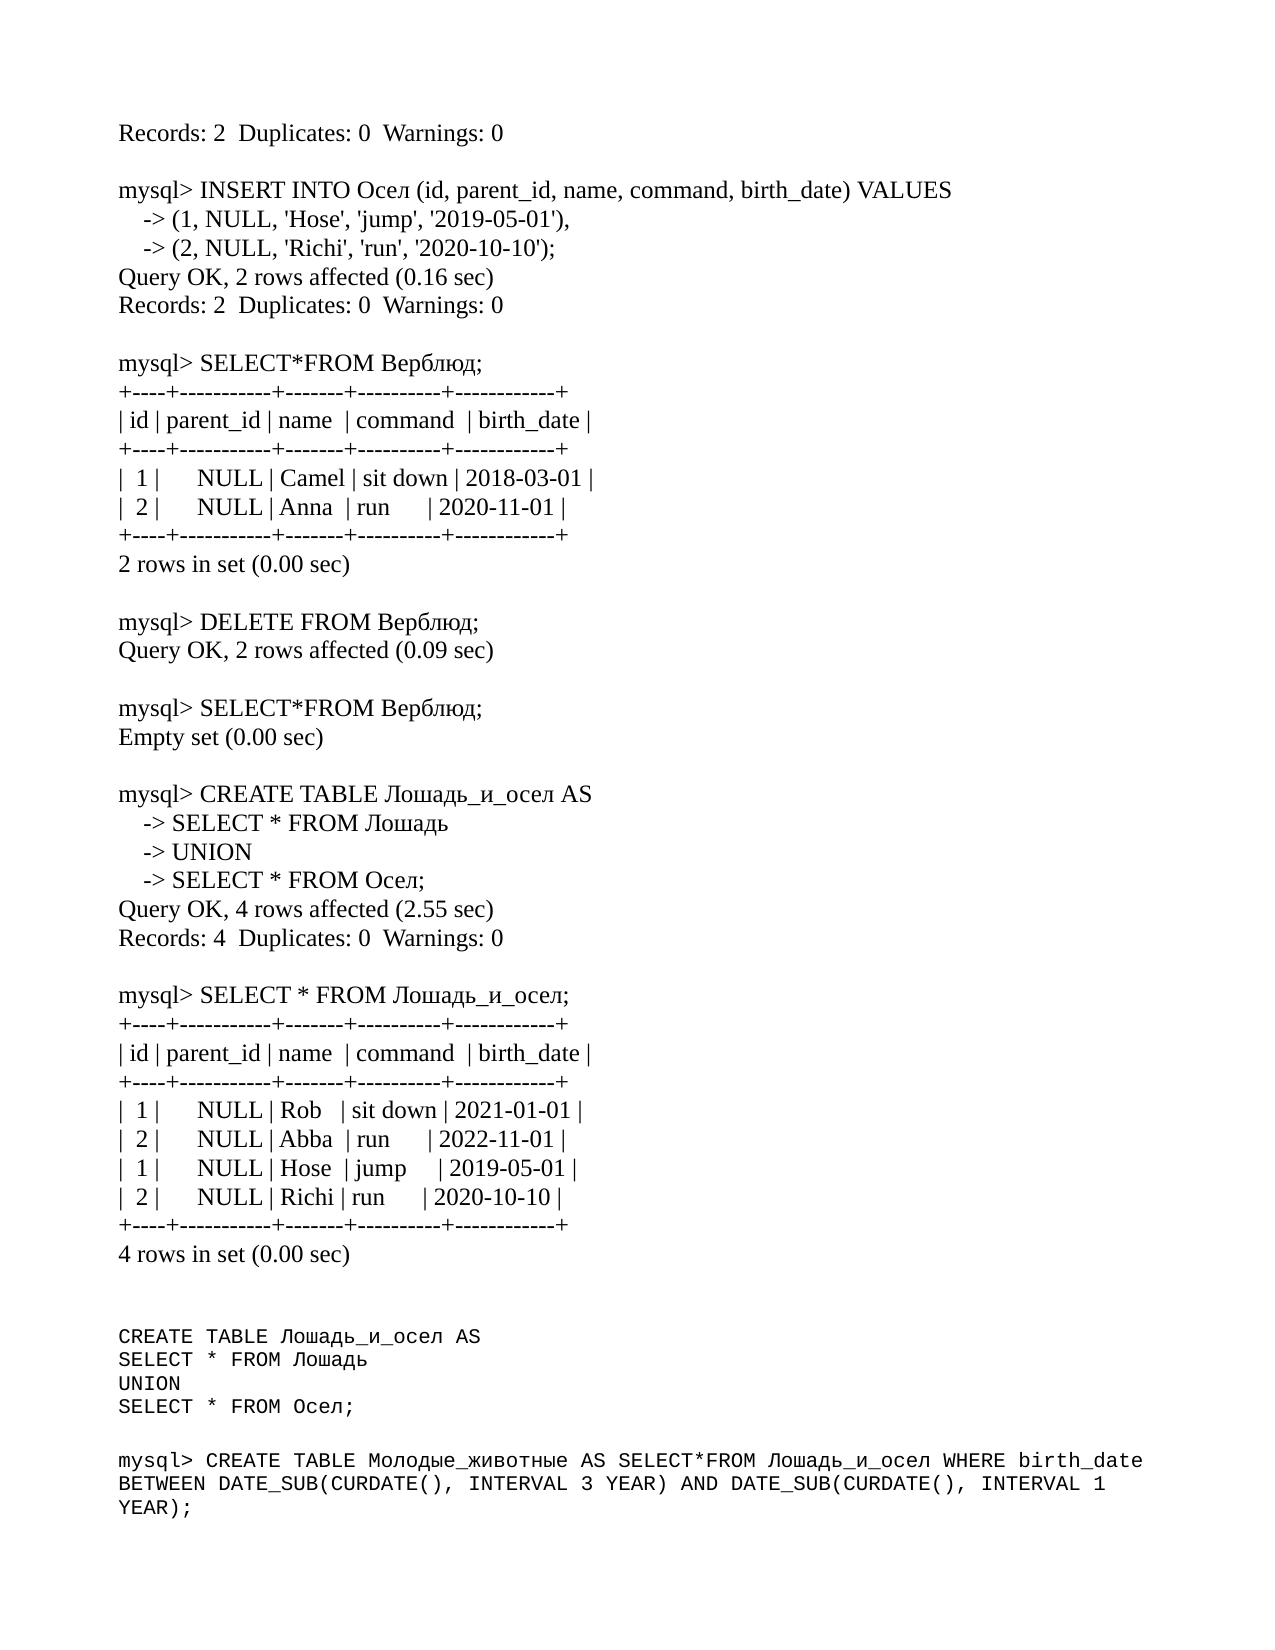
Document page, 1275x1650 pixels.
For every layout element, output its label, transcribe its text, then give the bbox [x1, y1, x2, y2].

text Records: 2 Duplicates: 0 Warnings: 0 [118, 291, 1157, 319]
text -> SELECT * FROM Осел; [118, 866, 1157, 894]
text Query OK, 4 rows affected (2.55 sec) [118, 894, 1157, 923]
text 2 rows in set (0.00 sec) [118, 549, 1157, 578]
text Records: 4 Duplicates: 0 Warnings: 0 [118, 923, 1157, 952]
text mysql> SELECT*FROM Верблюд; [118, 348, 1157, 377]
text mysql> SELECT*FROM Верблюд; [118, 693, 1157, 722]
text | 2 | NULL | Anna | run | 2020-11-01 | [118, 492, 1157, 521]
text Query OK, 2 rows affected (0.09 sec) [118, 636, 1157, 664]
text | 1 | NULL | Camel | sit down | 2018-03-01 | [118, 463, 1157, 492]
text +----+-----------+-------+----------+------------+ [118, 1067, 1157, 1096]
text | id | parent_id | name | command | birth_date | [118, 406, 1157, 434]
text UNION [118, 1373, 1157, 1397]
text 4 rows in set (0.00 sec) [118, 1239, 1157, 1268]
text Query OK, 2 rows affected (0.16 sec) [118, 262, 1157, 291]
text mysql> INSERT INTO Осел (id, parent_id, name, command, birth_date) VALUES [118, 176, 1157, 204]
text -> UNION [118, 837, 1157, 866]
text | id | parent_id | name | command | birth_date | [118, 1038, 1157, 1067]
text | 2 | NULL | Richi | run | 2020-10-10 | [118, 1182, 1157, 1211]
text mysql> CREATE TABLE Лошадь_и_осел AS [118, 779, 1157, 808]
text mysql> SELECT * FROM Лошадь_и_осел; [118, 981, 1157, 1009]
text | 1 | NULL | Hose | jump | 2019-05-01 | [118, 1153, 1157, 1182]
text | 1 | NULL | Rob | sit down | 2021-01-01 | [118, 1096, 1157, 1124]
text CREATE TABLE Лошадь_и_осел AS [118, 1326, 1157, 1349]
text +----+-----------+-------+----------+------------+ [118, 377, 1157, 406]
text +----+-----------+-------+----------+------------+ [118, 521, 1157, 549]
text SELECT * FROM Лошадь [118, 1349, 1157, 1373]
text Records: 2 Duplicates: 0 Warnings: 0 [118, 118, 1157, 147]
text -> (2, NULL, 'Richi', 'run', '2020-10-10'); [118, 233, 1157, 262]
text | 2 | NULL | Abba | run | 2022-11-01 | [118, 1124, 1157, 1153]
text +----+-----------+-------+----------+------------+ [118, 1009, 1157, 1038]
text +----+-----------+-------+----------+------------+ [118, 434, 1157, 463]
text Empty set (0.00 sec) [118, 722, 1157, 751]
text -> (1, NULL, 'Hose', 'jump', '2019-05-01'), [118, 204, 1157, 233]
text -> SELECT * FROM Лошадь [118, 808, 1157, 837]
text mysql> DELETE FROM Верблюд; [118, 607, 1157, 636]
text +----+-----------+-------+----------+------------+ [118, 1211, 1157, 1239]
text mysql> CREATE TABLE Молодые_животные AS SELECT*FROM Лошадь_и_осел WHERE birth_date BETWEEN DATE_SUB(CURDATE(), INTERVAL 3 YEAR) AND DATE_SUB(CURDATE(), INTERVAL 1 YEAR); [118, 1450, 1157, 1521]
text SELECT * FROM Осел; [118, 1397, 1157, 1420]
